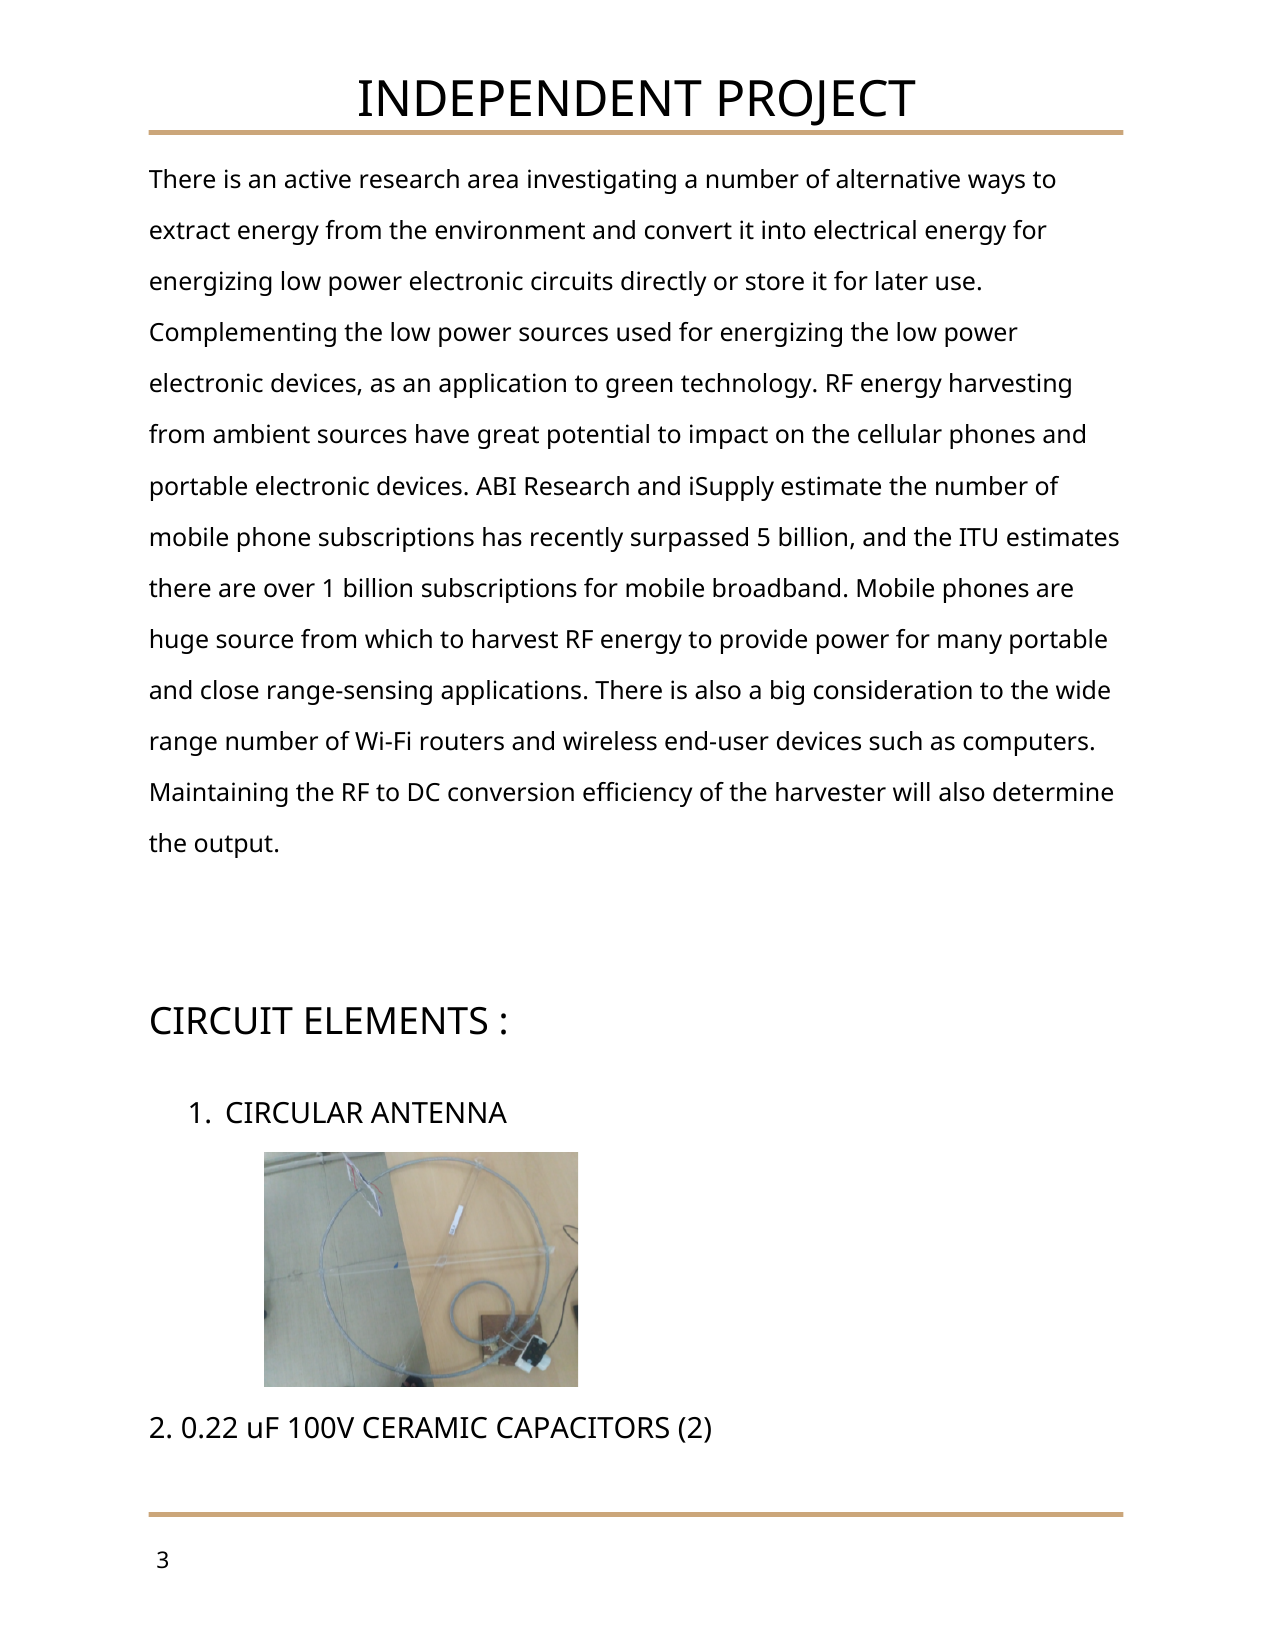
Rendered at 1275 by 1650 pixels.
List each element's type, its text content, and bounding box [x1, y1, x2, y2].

list CIRCULAR ANTENNA [187, 1092, 1125, 1132]
picture [262, 1152, 579, 1387]
picture [148, 1512, 1124, 1517]
text 2. 0.22 uF 100V CERAMIC CAPACITORS (2) [148, 1408, 1125, 1447]
picture [148, 130, 1124, 135]
text CIRCUIT ELEMENTS : [148, 995, 1125, 1046]
text There is an active research area investigating a number of alternative ways to extract energy from the environment and convert it into electrical energy for energizing low power electronic circuits directly or store it for later use. Complementing the low power sources used for energizing the low power electronic devices, as an application to green technology. RF energy harvesting from ambient sources have great potential to impact on the cellular phones and portable electronic devices. ABI Research and iSupply estimate the number of mobile phone subscriptions has recently surpassed 5 billion, and the ITU estimates there are over 1 billion subscriptions for mobile broadband. Mobile phones are huge source from which to harvest RF energy to provide power for many portable and close range-sensing applications. There is also a big consideration to the wide range number of Wi-Fi routers and wireless end-user devices such as computers. Maintaining the RF to DC conversion efficiency of the harvester will also determine the output. [148, 162, 1125, 859]
